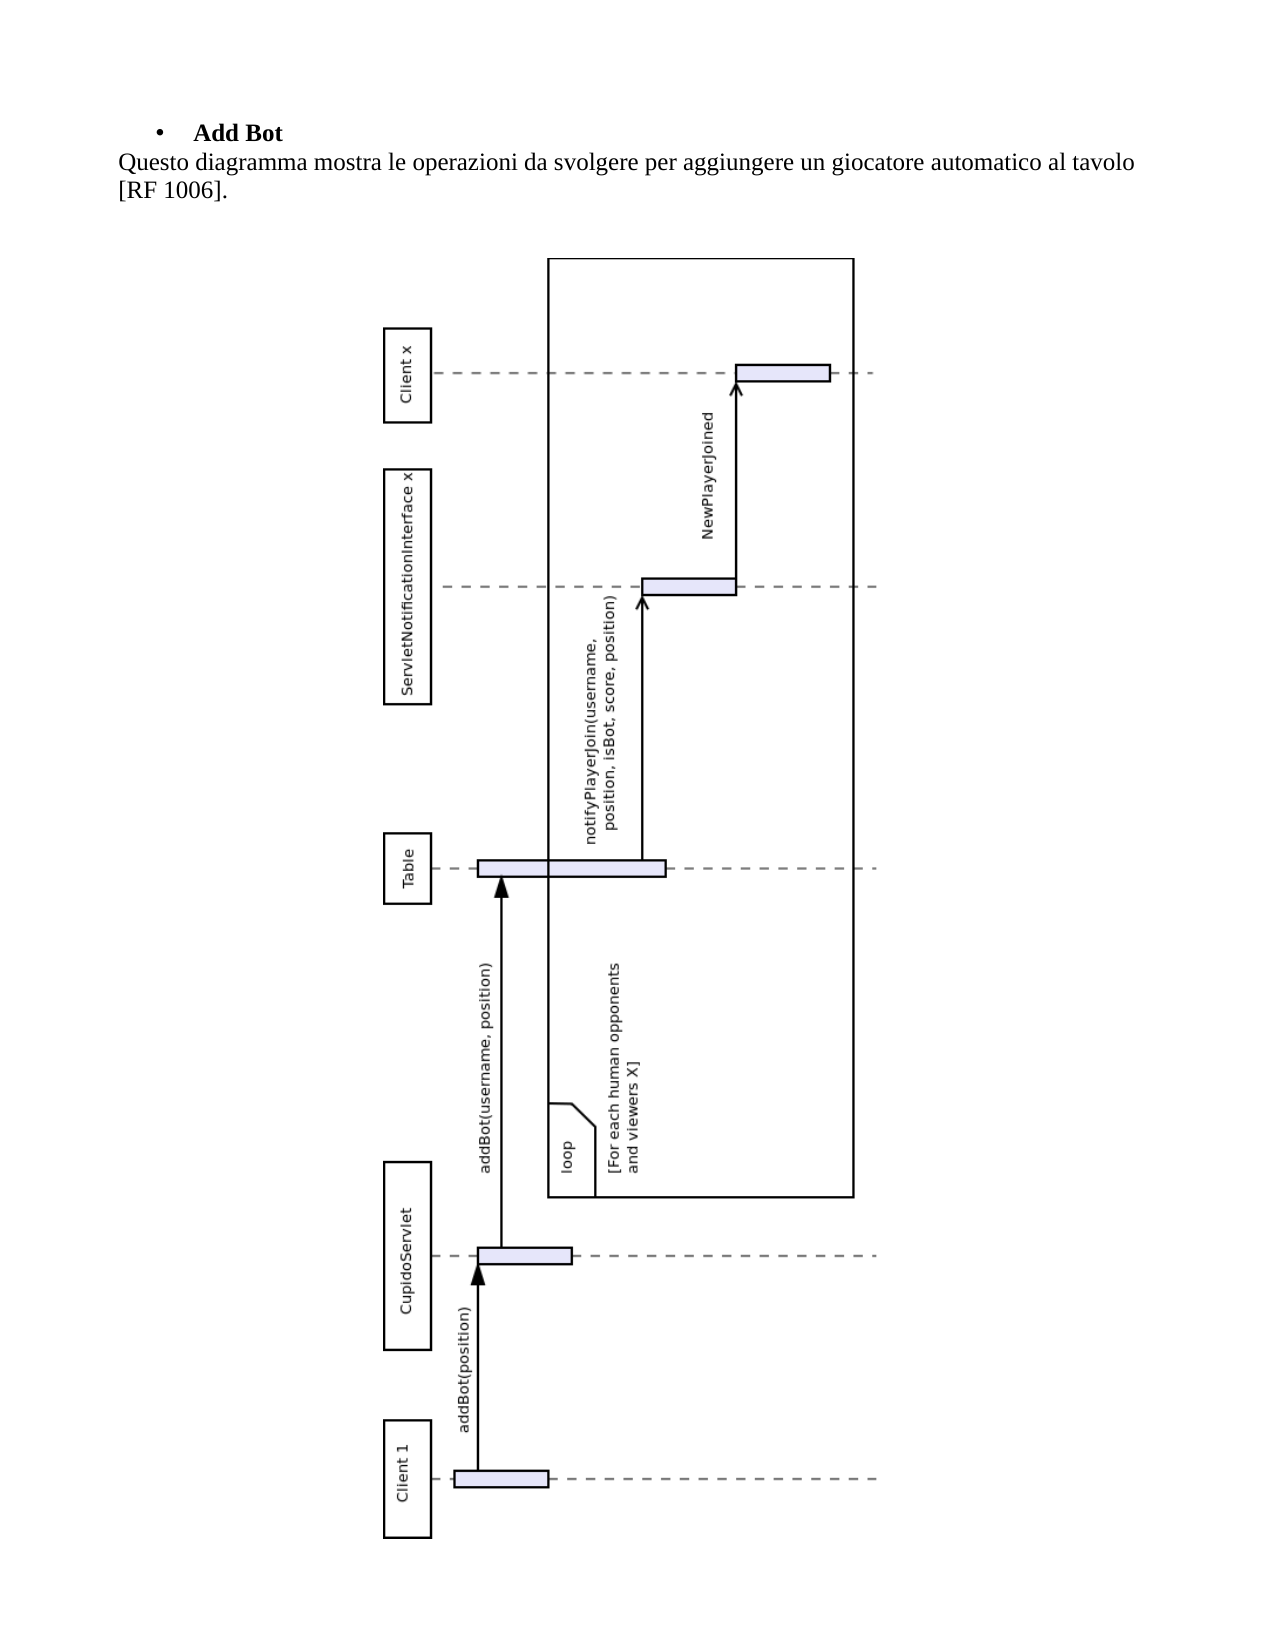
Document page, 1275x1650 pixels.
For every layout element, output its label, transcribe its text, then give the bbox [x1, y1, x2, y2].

list Add Bot [156, 118, 1157, 147]
picture [383, 258, 877, 1539]
text Questo diagramma mostra le operazioni da svolgere per aggiungere un giocatore automatico al tavolo [RF 1006]. [118, 147, 1157, 204]
